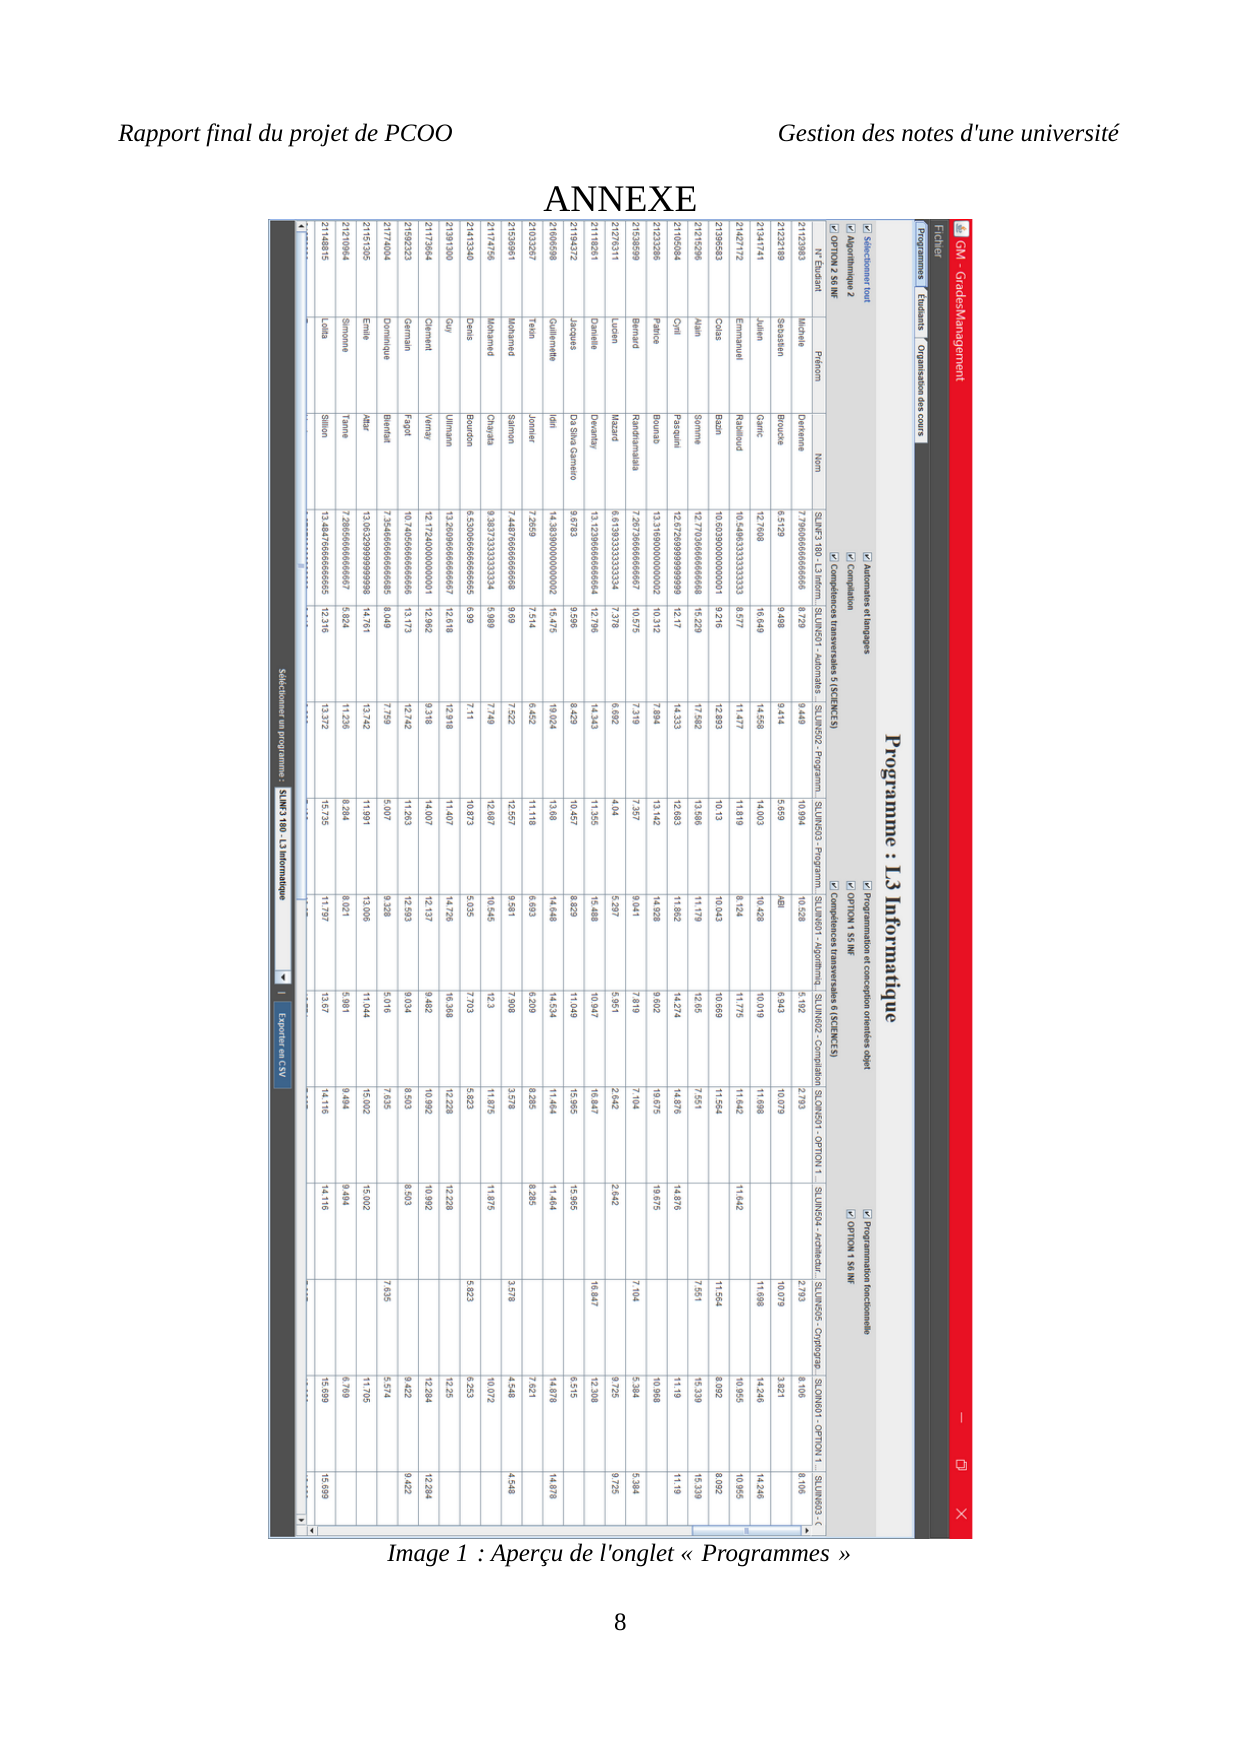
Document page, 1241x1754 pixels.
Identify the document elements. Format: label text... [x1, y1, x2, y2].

picture [268, 219, 973, 1539]
text Image 1 : Aperçu de l'onglet « Programmes » [118, 219, 1122, 1567]
text ANNEXE [118, 176, 1122, 219]
